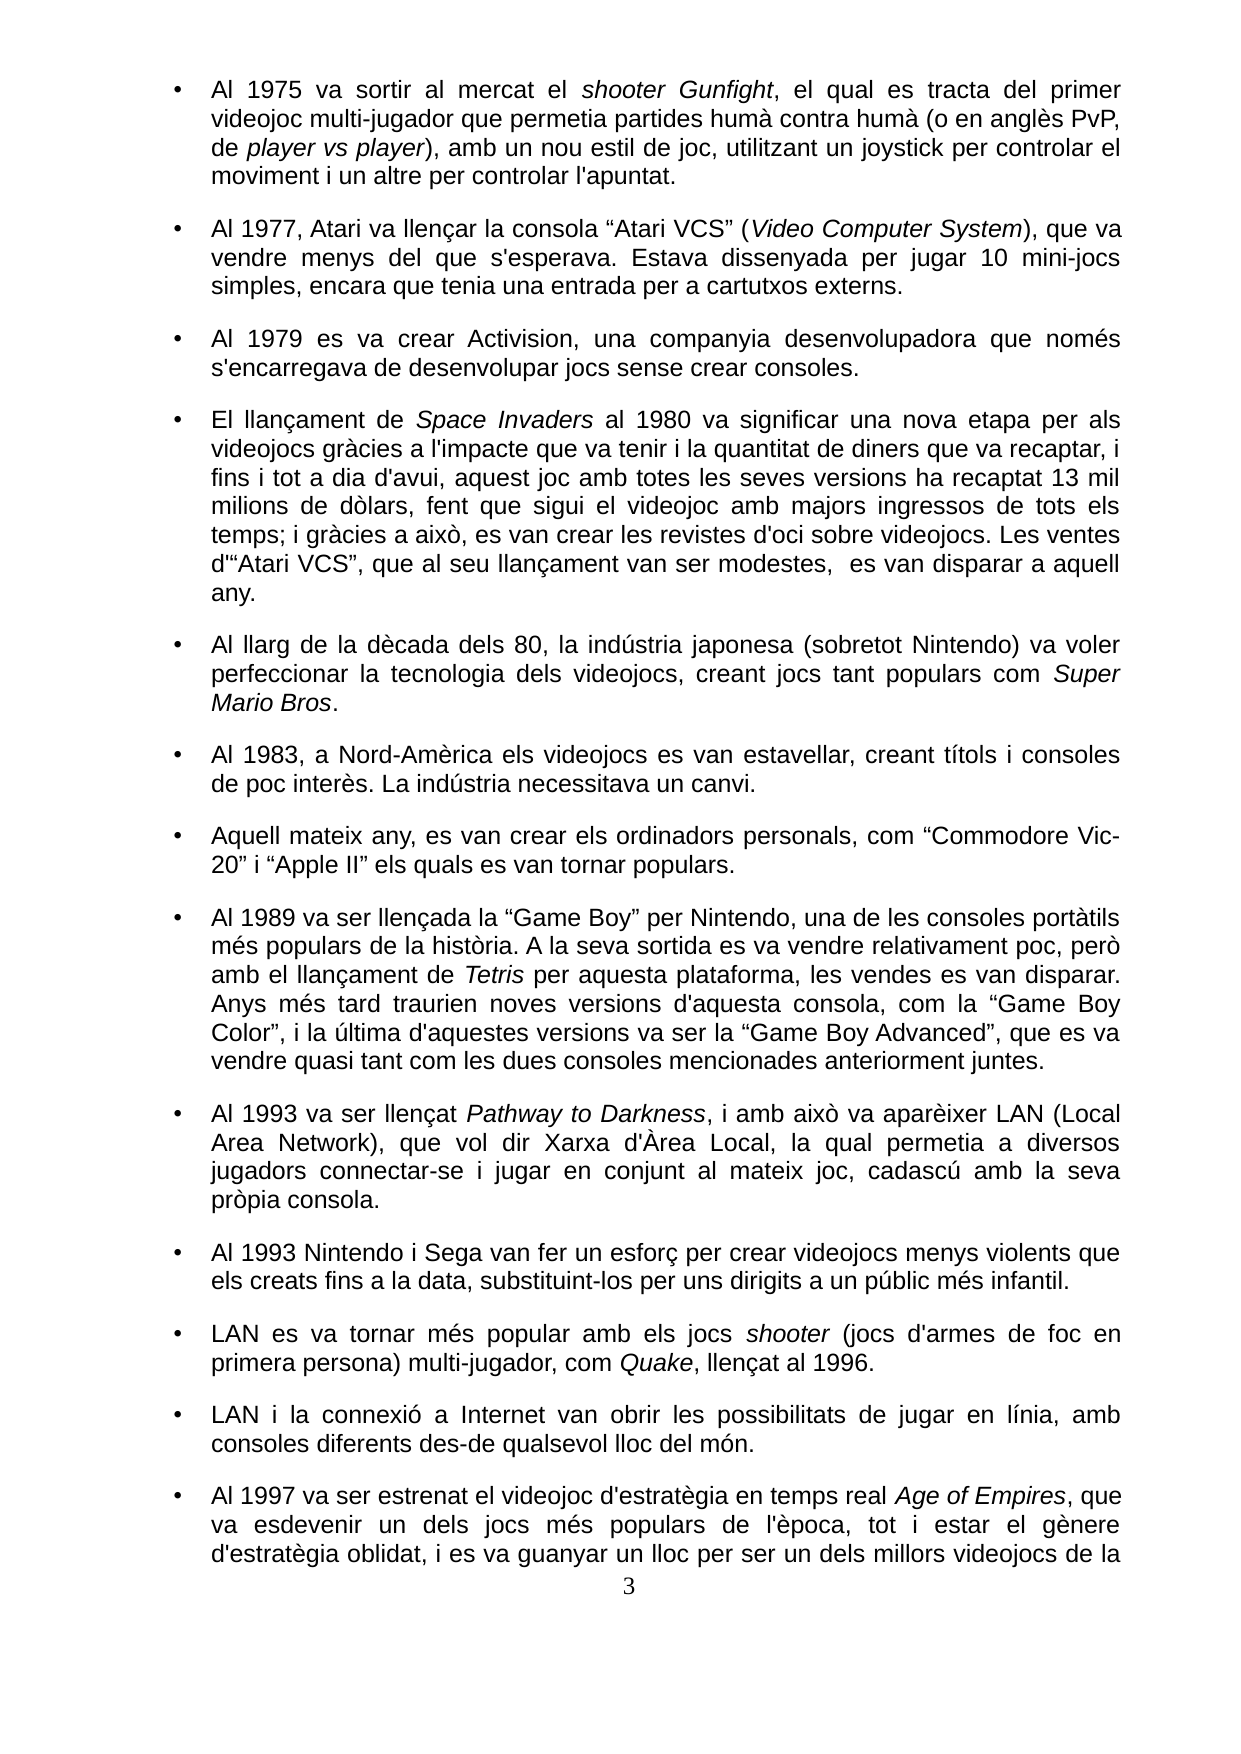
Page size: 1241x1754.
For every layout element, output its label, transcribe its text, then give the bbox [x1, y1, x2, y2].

list LAN es va tornar més popular amb els jocs shooter (jocs d'armes de foc en primera persona) multi-jugador, com Quake, llençat al 1996. [173, 1319, 1122, 1376]
list El llançament de Space Invaders al 1980 va significar una nova etapa per als videojocs gràcies a l'impacte que va tenir i la quantitat de diners que va recaptar, i fins i tot a dia d'avui, aquest joc amb totes les seves versions ha recaptat 13 mil milions de dòlars, fent que sigui el videojoc amb majors ingressos de tots els temps; i gràcies a això, es van crear les revistes d'oci sobre videojocs. Les ventes d'“Atari VCS”, que al seu llançament van ser modestes, es van disparar a aquell any. [173, 405, 1122, 606]
list Al 1993 Nintendo i Sega van fer un esforç per crear videojocs menys violents que els creats fins a la data, substituint-los per uns dirigits a un públic més infantil. [173, 1237, 1122, 1295]
list Al 1997 va ser estrenat el videojoc d'estratègia en temps real Age of Empires, que va esdevenir un dels jocs més populars de l'època, tot i estar el gènere d'estratègia oblidat, i es va guanyar un lloc per ser un dels millors videojocs de la [173, 1481, 1122, 1568]
list LAN i la connexió a Internet van obrir les possibilitats de jugar en línia, amb consoles diferents des-de qualsevol lloc del món. [173, 1400, 1122, 1458]
list Al 1993 va ser llençat Pathway to Darkness, i amb això va aparèixer LAN (Local Area Network), que vol dir Xarxa d'Àrea Local, la qual permetia a diversos jugadors connectar-se i jugar en conjunt al mateix joc, cadascú amb la seva pròpia consola. [173, 1099, 1122, 1214]
list Al 1983, a Nord-Amèrica els videojocs es van estavellar, creant títols i consoles de poc interès. La indústria necessitava un canvi. [173, 740, 1122, 798]
list Al 1975 va sortir al mercat el shooter Gunfight, el qual es tracta del primer videojoc multi-jugador que permetia partides humà contra humà (o en anglès PvP, de player vs player), amb un nou estil de joc, utilitzant un joystick per controlar el moviment i un altre per controlar l'apuntat. [173, 75, 1122, 190]
list Al 1989 va ser llençada la “Game Boy” per Nintendo, una de les consoles portàtils més populars de la història. A la seva sortida es va vendre relativament poc, però amb el llançament de Tetris per aquesta plataforma, les vendes es van disparar. Anys més tard traurien noves versions d'aquesta consola, com la “Game Boy Color”, i la última d'aquestes versions va ser la “Game Boy Advanced”, que es va vendre quasi tant com les dues consoles mencionades anteriorment juntes. [173, 902, 1122, 1075]
list Al 1977, Atari va llençar la consola “Atari VCS” (Video Computer System), que va vendre menys del que s'esperava. Estava dissenyada per jugar 10 mini-jocs simples, encara que tenia una entrada per a cartutxos externs. [173, 214, 1122, 300]
list Aquell mateix any, es van crear els ordinadors personals, com “Commodore Vic-20” i “Apple II” els quals es van tornar populars. [173, 821, 1122, 879]
list Al 1979 es va crear Activision, una companyia desenvolupadora que només s'encarregava de desenvolupar jocs sense crear consoles. [173, 324, 1122, 381]
list Al llarg de la dècada dels 80, la indústria japonesa (sobretot Nintendo) va voler perfeccionar la tecnologia dels videojocs, creant jocs tant populars com Super Mario Bros. [173, 630, 1122, 716]
